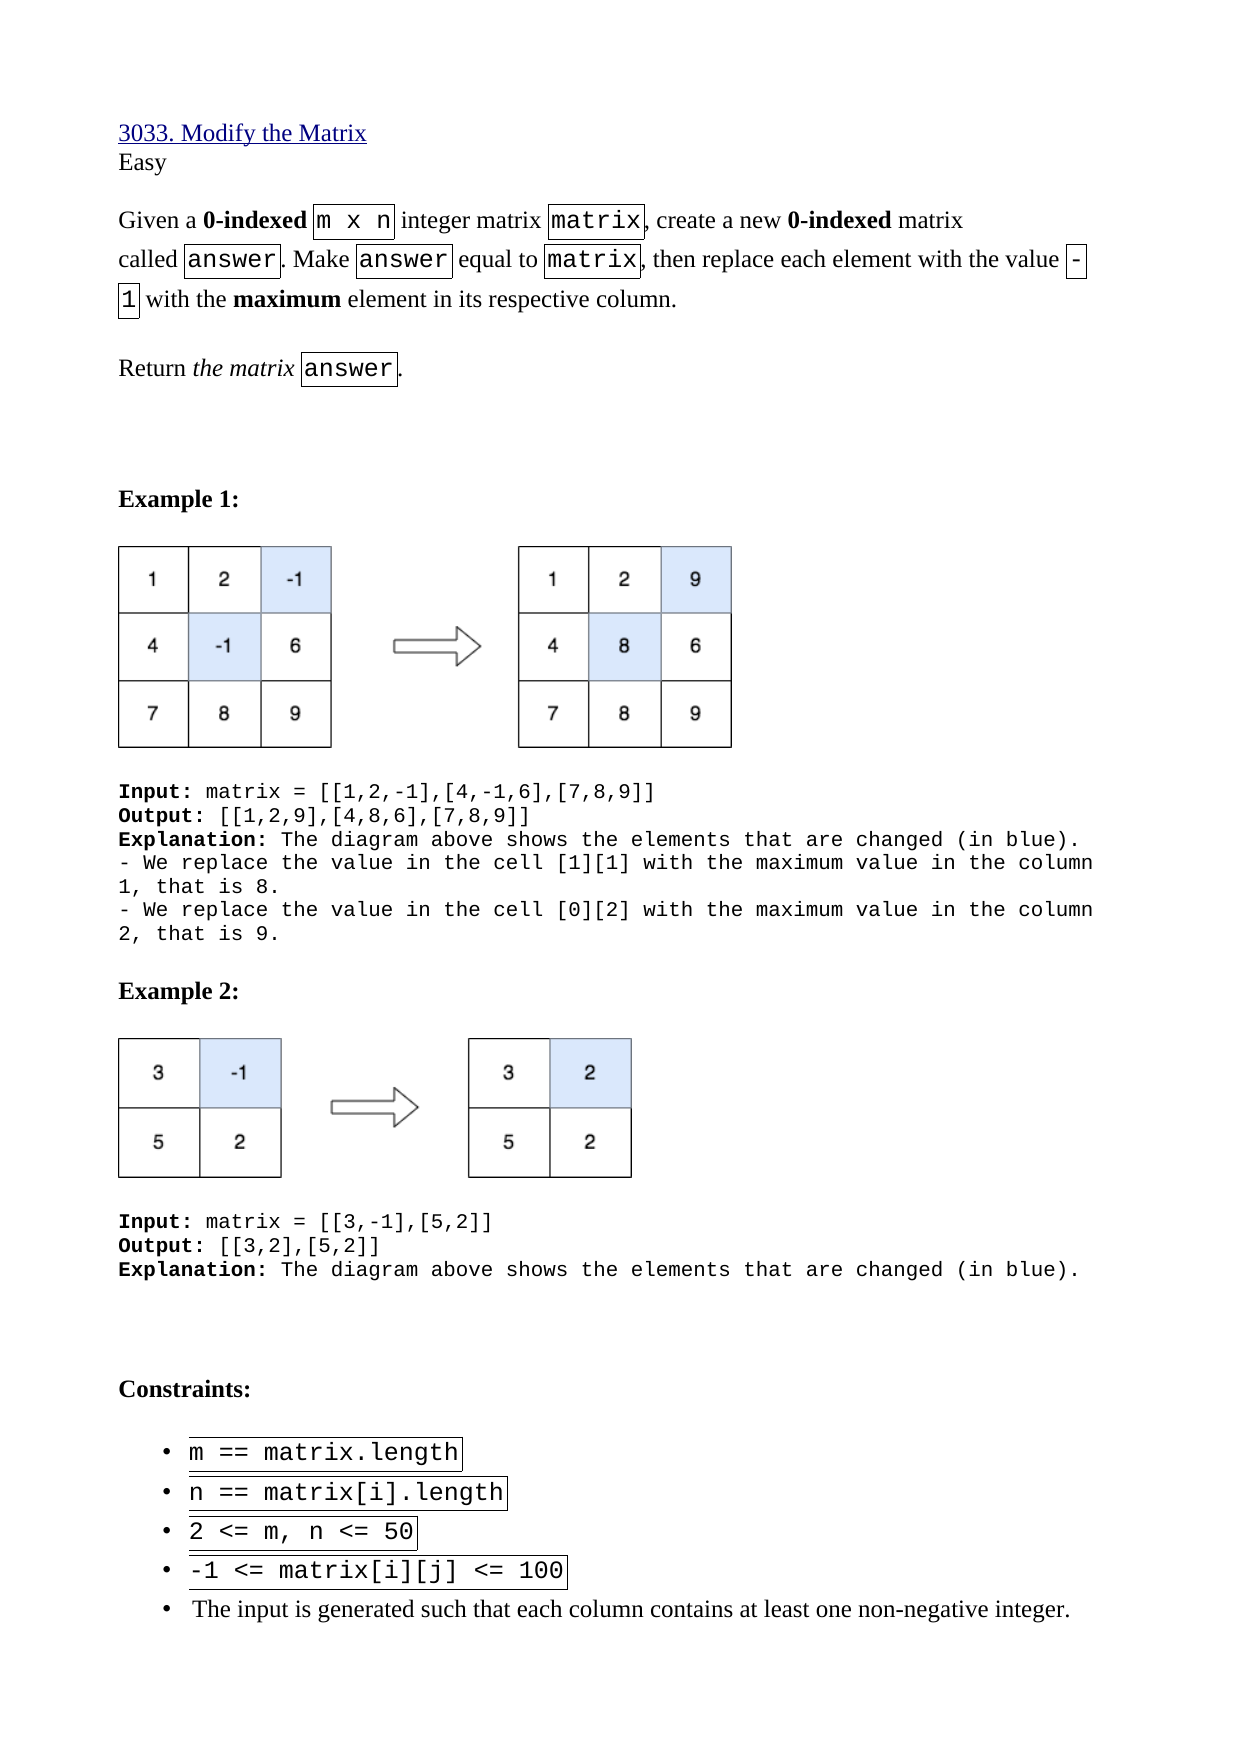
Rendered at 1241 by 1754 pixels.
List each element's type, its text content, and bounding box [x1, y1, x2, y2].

text Explanation: The diagram above shows the elements that are changed (in blue). [118, 1258, 1122, 1282]
list [568, 1555, 1122, 1589]
list m == matrix.length [162, 1437, 462, 1471]
text Constraints: [118, 1374, 1122, 1403]
text Easy [118, 147, 1122, 176]
list -1 <= matrix[i][j] <= 100 [162, 1555, 567, 1589]
text Return the matrix [118, 352, 301, 387]
text - We replace the value in the cell [0][2] with the maximum value in the column 2, that is 9. [118, 899, 1122, 947]
text 3033. Modify the Matrix [118, 118, 1122, 147]
text - We replace the value in the cell [1][1] with the maximum value in the column 1, that is 8. [118, 852, 1122, 899]
list 2 <= m, n <= 50 [162, 1516, 417, 1550]
picture [118, 1038, 632, 1178]
list The input is generated such that each column contains at least one non-negative integer. [162, 1594, 1122, 1623]
text Output: [[1,2,9],[4,8,6],[7,8,9]] [118, 805, 1122, 828]
list [418, 1516, 1122, 1550]
list [463, 1437, 1122, 1471]
text answer [302, 353, 397, 386]
text Input: matrix = [[1,2,-1],[4,-1,6],[7,8,9]] [118, 781, 1122, 805]
list [508, 1476, 1122, 1511]
text Example 1: [118, 484, 1122, 512]
text . [398, 352, 1122, 387]
text Input: matrix = [[3,-1],[5,2]] [118, 1211, 1122, 1235]
picture [118, 546, 732, 748]
text Explanation: The diagram above shows the elements that are changed (in blue). [118, 828, 1122, 852]
list n == matrix[i].length [162, 1476, 507, 1511]
text Given a 0-indexed m x n integer matrix matrix, create a new 0-indexed matrix called answer. Make answer equal to matrix, then replace each element with the value -1 with the maximum element in its respective column. [118, 204, 1122, 318]
text Example 2: [118, 976, 1122, 1005]
text Output: [[3,2],[5,2]] [118, 1235, 1122, 1258]
